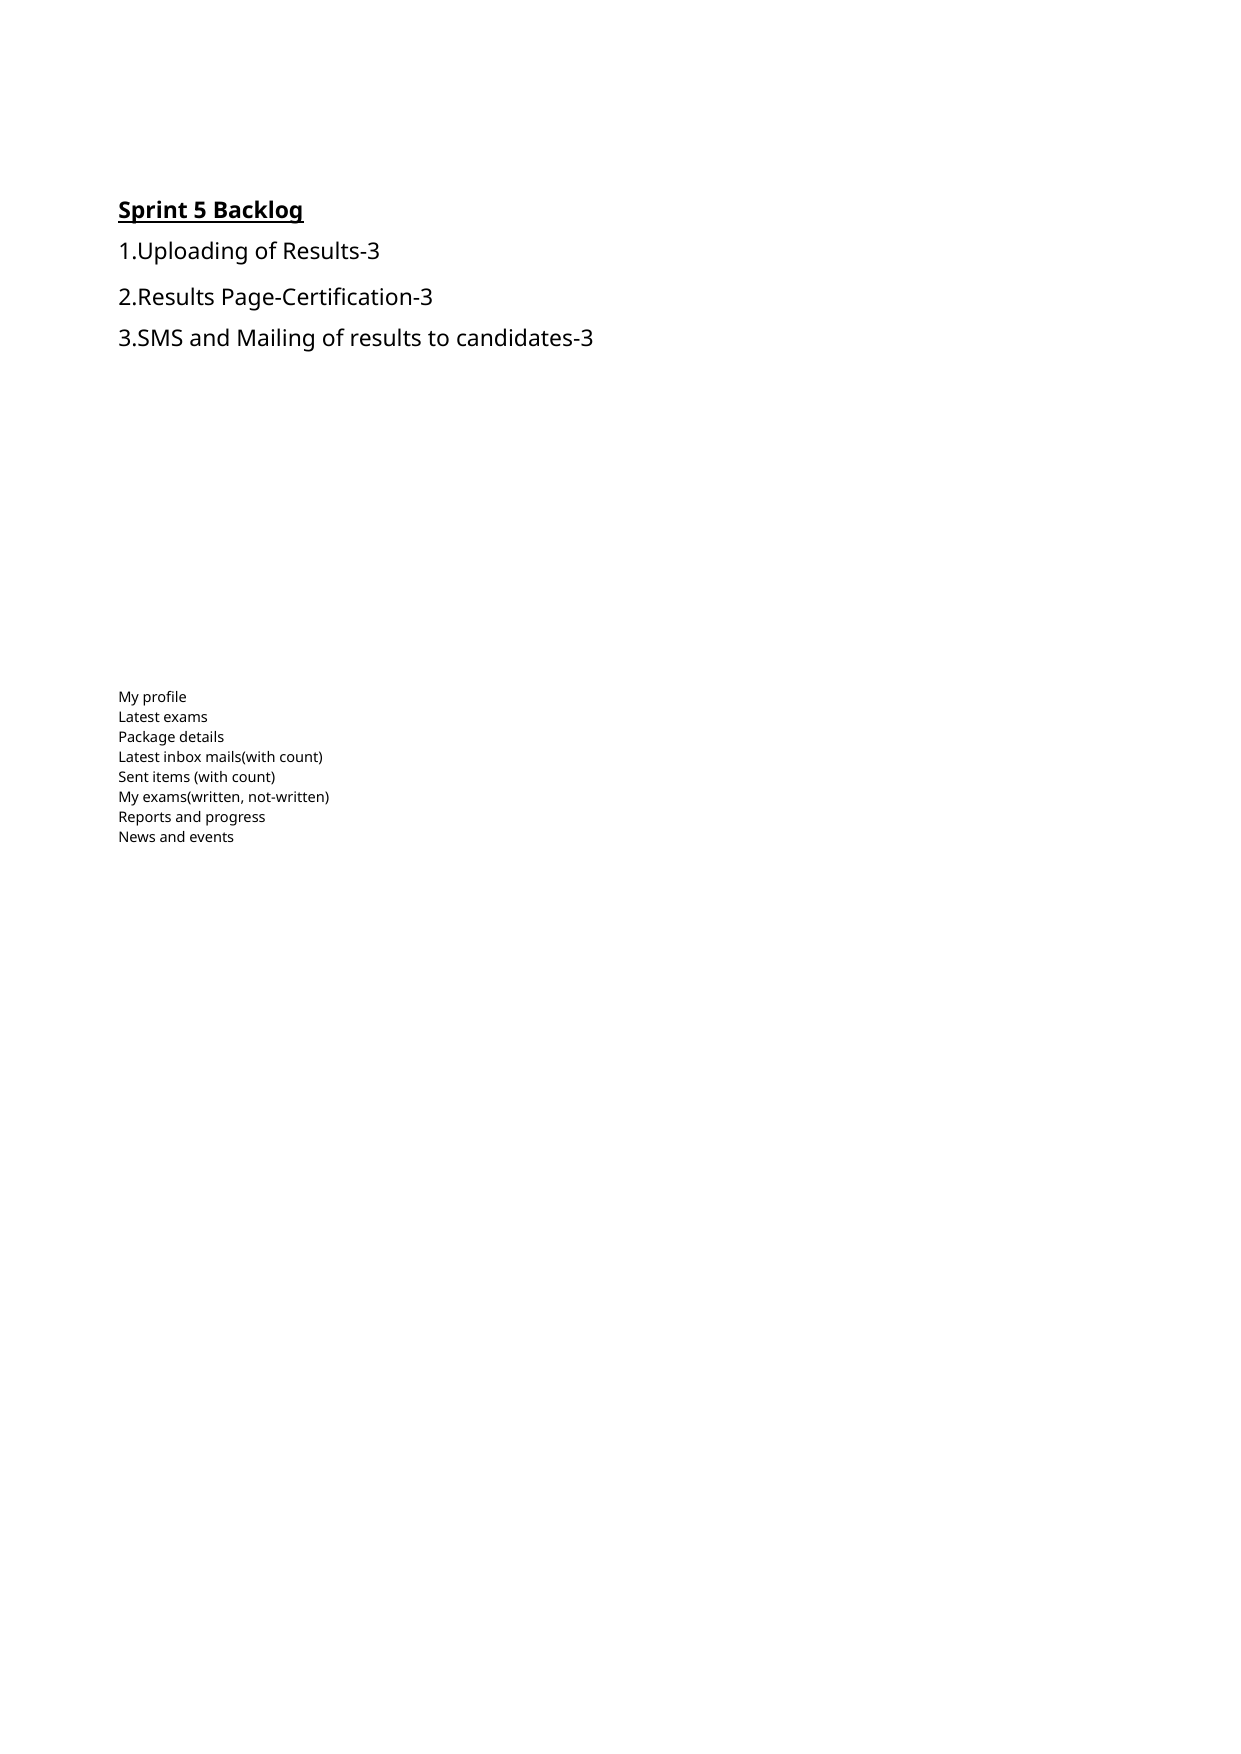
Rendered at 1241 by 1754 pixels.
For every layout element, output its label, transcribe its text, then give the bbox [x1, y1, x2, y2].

text 3.SMS and Mailing of results to candidates-3 [118, 321, 1122, 353]
text 1.Uploading of Results-3 [118, 235, 1122, 266]
text 2.Results Page-Certification-3 [118, 281, 1122, 312]
text My profile Latest exams Package details Latest inbox mails(with count) Sent items (with count) My exams(written, not-written) Reports and progress News and events [118, 687, 1122, 846]
text Sprint 5 Backlog [118, 194, 1122, 226]
